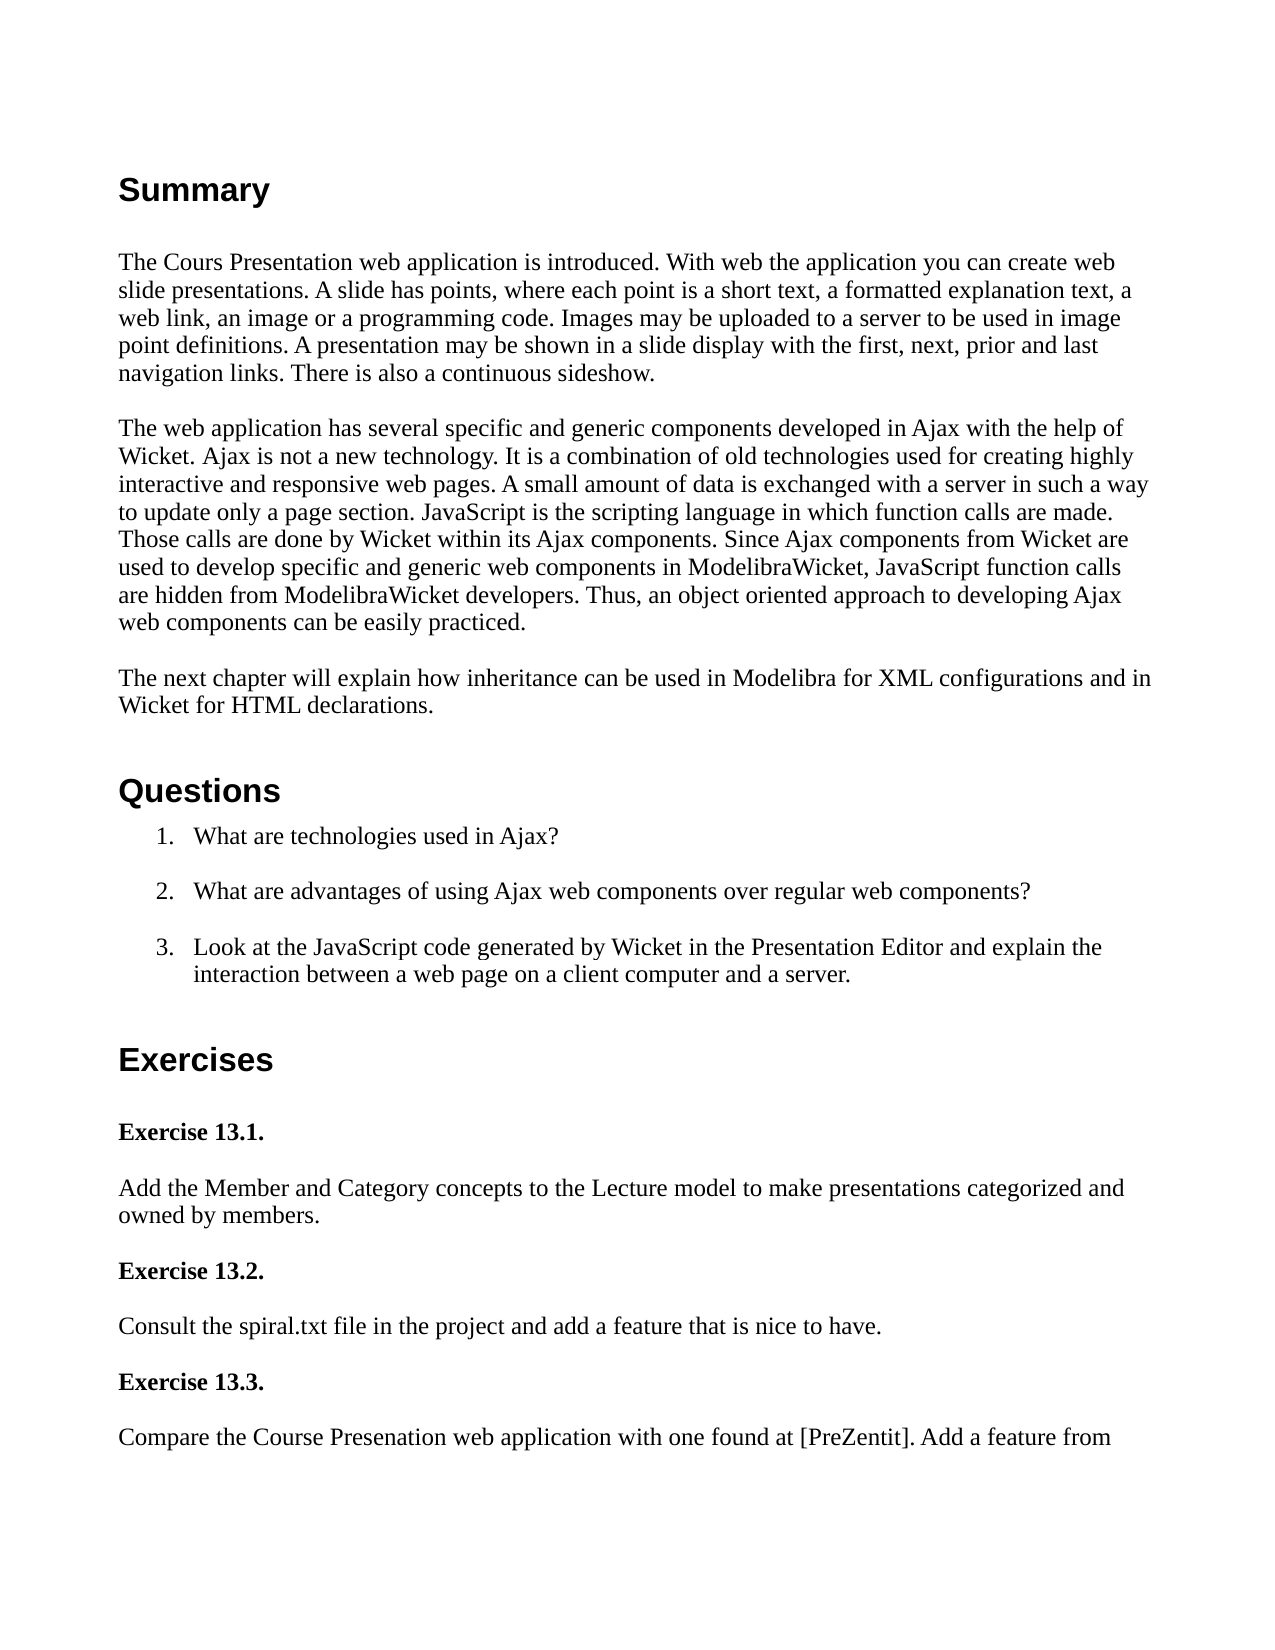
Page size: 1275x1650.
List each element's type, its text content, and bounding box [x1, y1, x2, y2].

text Exercise 13.3. [118, 1368, 1157, 1395]
subtitle Exercises [118, 1041, 1157, 1078]
text Consult the spiral.txt file in the project and add a feature that is nice to have. [118, 1312, 1157, 1340]
list Look at the JavaScript code generated by Wicket in the Presentation Editor and explain the interaction between a web page on a client computer and a server. [156, 933, 1157, 988]
text Exercise 13.2. [118, 1257, 1157, 1284]
text Add the Member and Category concepts to the Lecture model to make presentations categorized and owned by members. [118, 1174, 1157, 1229]
text Exercise 13.1. [118, 1118, 1157, 1146]
text Compare the Course Presenation web application with one found at [PreZentit]. Add a feature from [118, 1423, 1157, 1451]
subtitle Questions [118, 772, 1157, 809]
subtitle Summary [118, 171, 1157, 208]
text The web application has several specific and generic components developed in Ajax with the help of Wicket. Ajax is not a new technology. It is a combination of old technologies used for creating highly interactive and responsive web pages. A small amount of data is exchanged with a server in such a way to update only a page section. JavaScript is the scripting language in which function calls are made. Those calls are done by Wicket within its Ajax components. Since Ajax components from Wicket are used to develop specific and generic web components in ModelibraWicket, JavaScript function calls are hidden from ModelibraWicket developers. Thus, an object oriented approach to developing Ajax web components can be easily practiced. [118, 414, 1157, 636]
text The next chapter will explain how inheritance can be used in Modelibra for XML configurations and in Wicket for HTML declarations. [118, 664, 1157, 719]
text The Cours Presentation web application is introduced. With web the application you can create web slide presentations. A slide has points, where each point is a short text, a formatted explanation text, a web link, an image or a programming code. Images may be uploaded to a server to be used in image point definitions. A presentation may be shown in a slide display with the first, next, prior and last navigation links. There is also a continuous sideshow. [118, 248, 1157, 387]
list What are technologies used in Ajax? [156, 822, 1157, 849]
list What are advantages of using Ajax web components over regular web components? [156, 877, 1157, 905]
